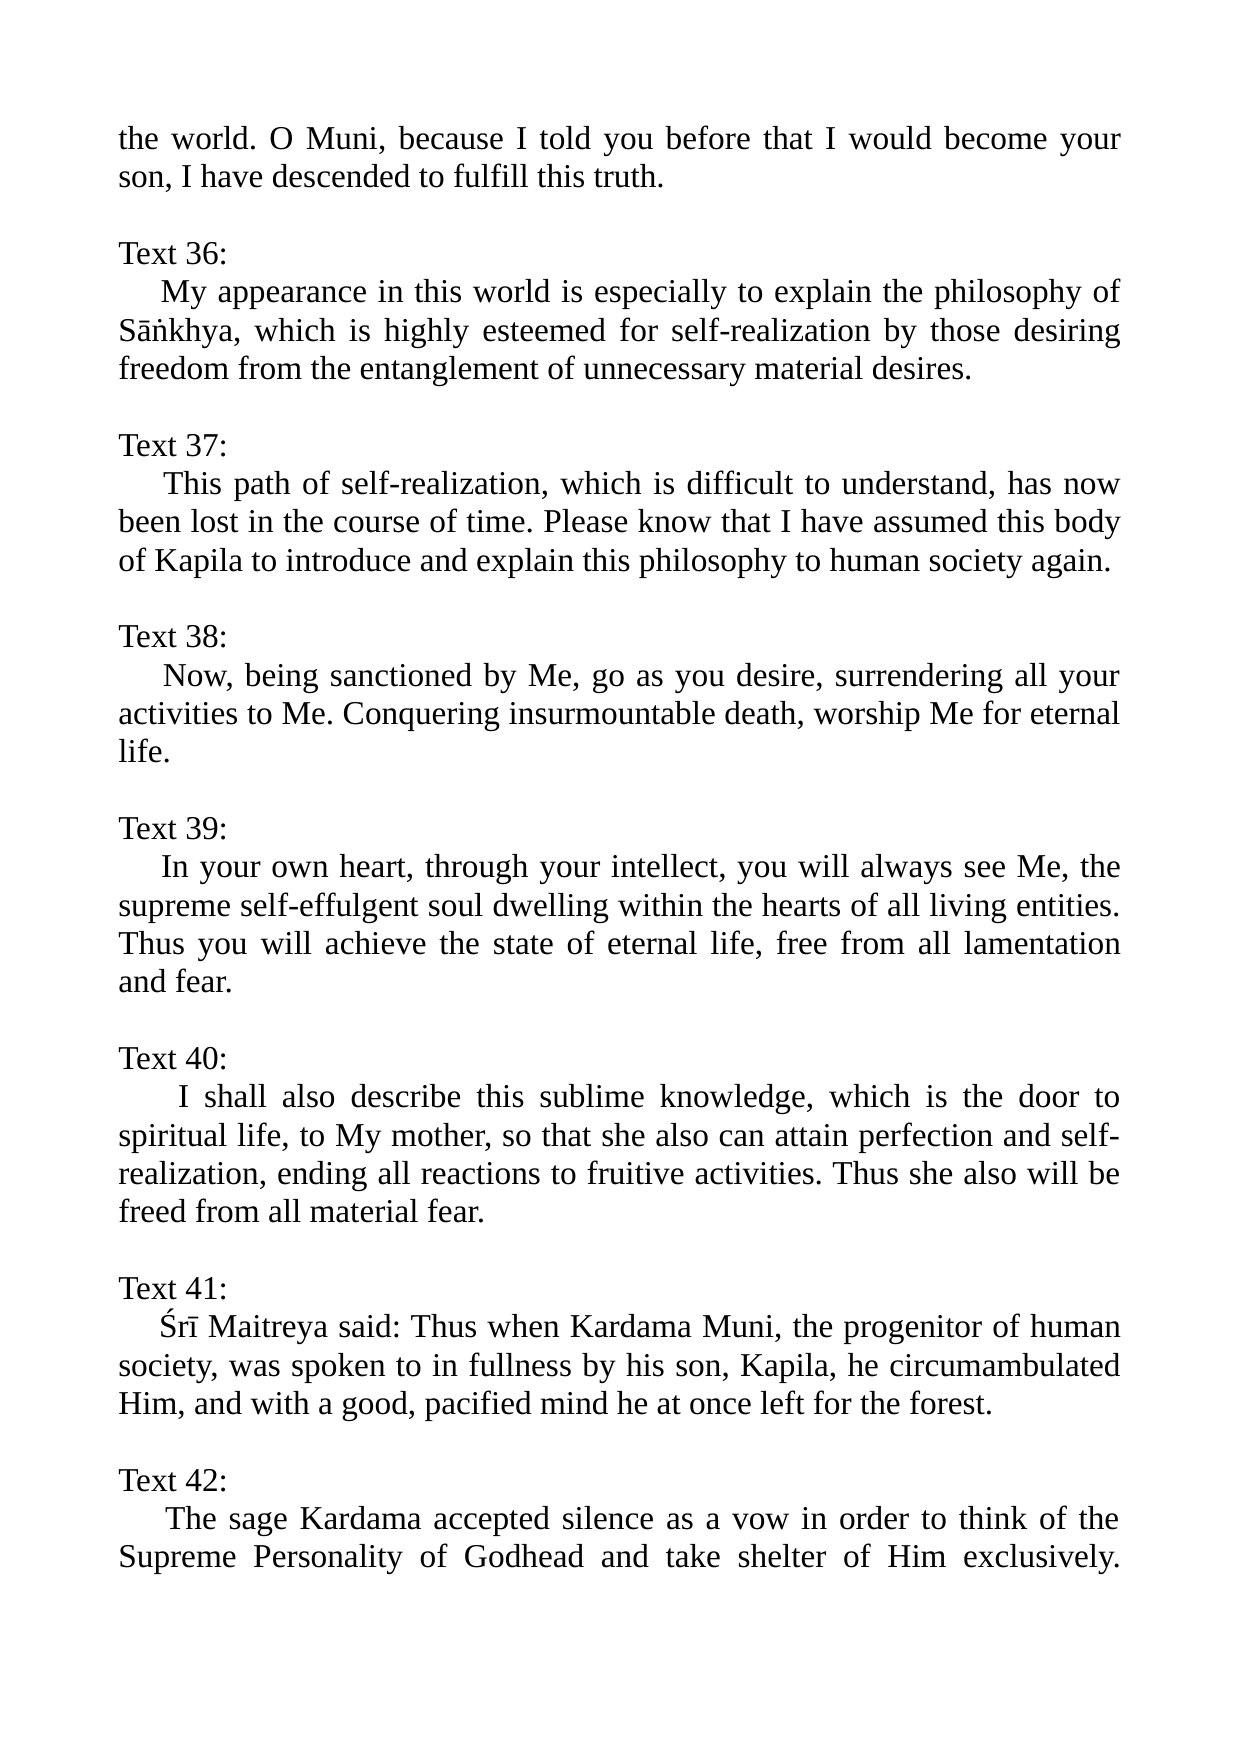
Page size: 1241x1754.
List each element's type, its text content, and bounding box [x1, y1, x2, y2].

text Text 40: [118, 1038, 1122, 1076]
text the world. O Muni, because I told you before that I would become your son, I have descended to fulfill this truth. [118, 118, 1122, 195]
text Text 42: [118, 1460, 1122, 1498]
text In your own heart, through your intellect, you will always see Me, the supreme self-effulgent soul dwelling within the hearts of all living entities. Thus you will achieve the state of eternal life, free from all lamentation and fear. [118, 846, 1122, 1000]
text Text 36: [118, 233, 1122, 271]
text Now, being sanctioned by Me, go as you desire, surrendering all your activities to Me. Conquering insurmountable death, worship Me for eternal life. [118, 655, 1122, 770]
text Śrī Maitreya said: Thus when Kardama Muni, the progenitor of human society, was spoken to in fullness by his son, Kapila, he circumambulated Him, and with a good, pacified mind he at once left for the forest. [118, 1306, 1122, 1421]
text I shall also describe this sublime knowledge, which is the door to spiritual life, to My mother, so that she also can attain perfection and self-realization, ending all reactions to fruitive activities. Thus she also will be freed from all material fear. [118, 1076, 1122, 1230]
text Text 41: [118, 1268, 1122, 1306]
text Text 38: [118, 616, 1122, 655]
text The sage Kardama accepted silence as a vow in order to think of the Supreme Personality of Godhead and take shelter of Him exclusively. [118, 1498, 1122, 1575]
text My appearance in this world is especially to explain the philosophy of Sāṅkhya, which is highly esteemed for self-realization by those desiring freedom from the entanglement of unnecessary material desires. [118, 271, 1122, 386]
text Text 37: [118, 425, 1122, 463]
text Text 39: [118, 808, 1122, 846]
text This path of self-realization, which is difficult to understand, has now been lost in the course of time. Please know that I have assumed this body of Kapila to introduce and explain this philosophy to human society again. [118, 463, 1122, 578]
